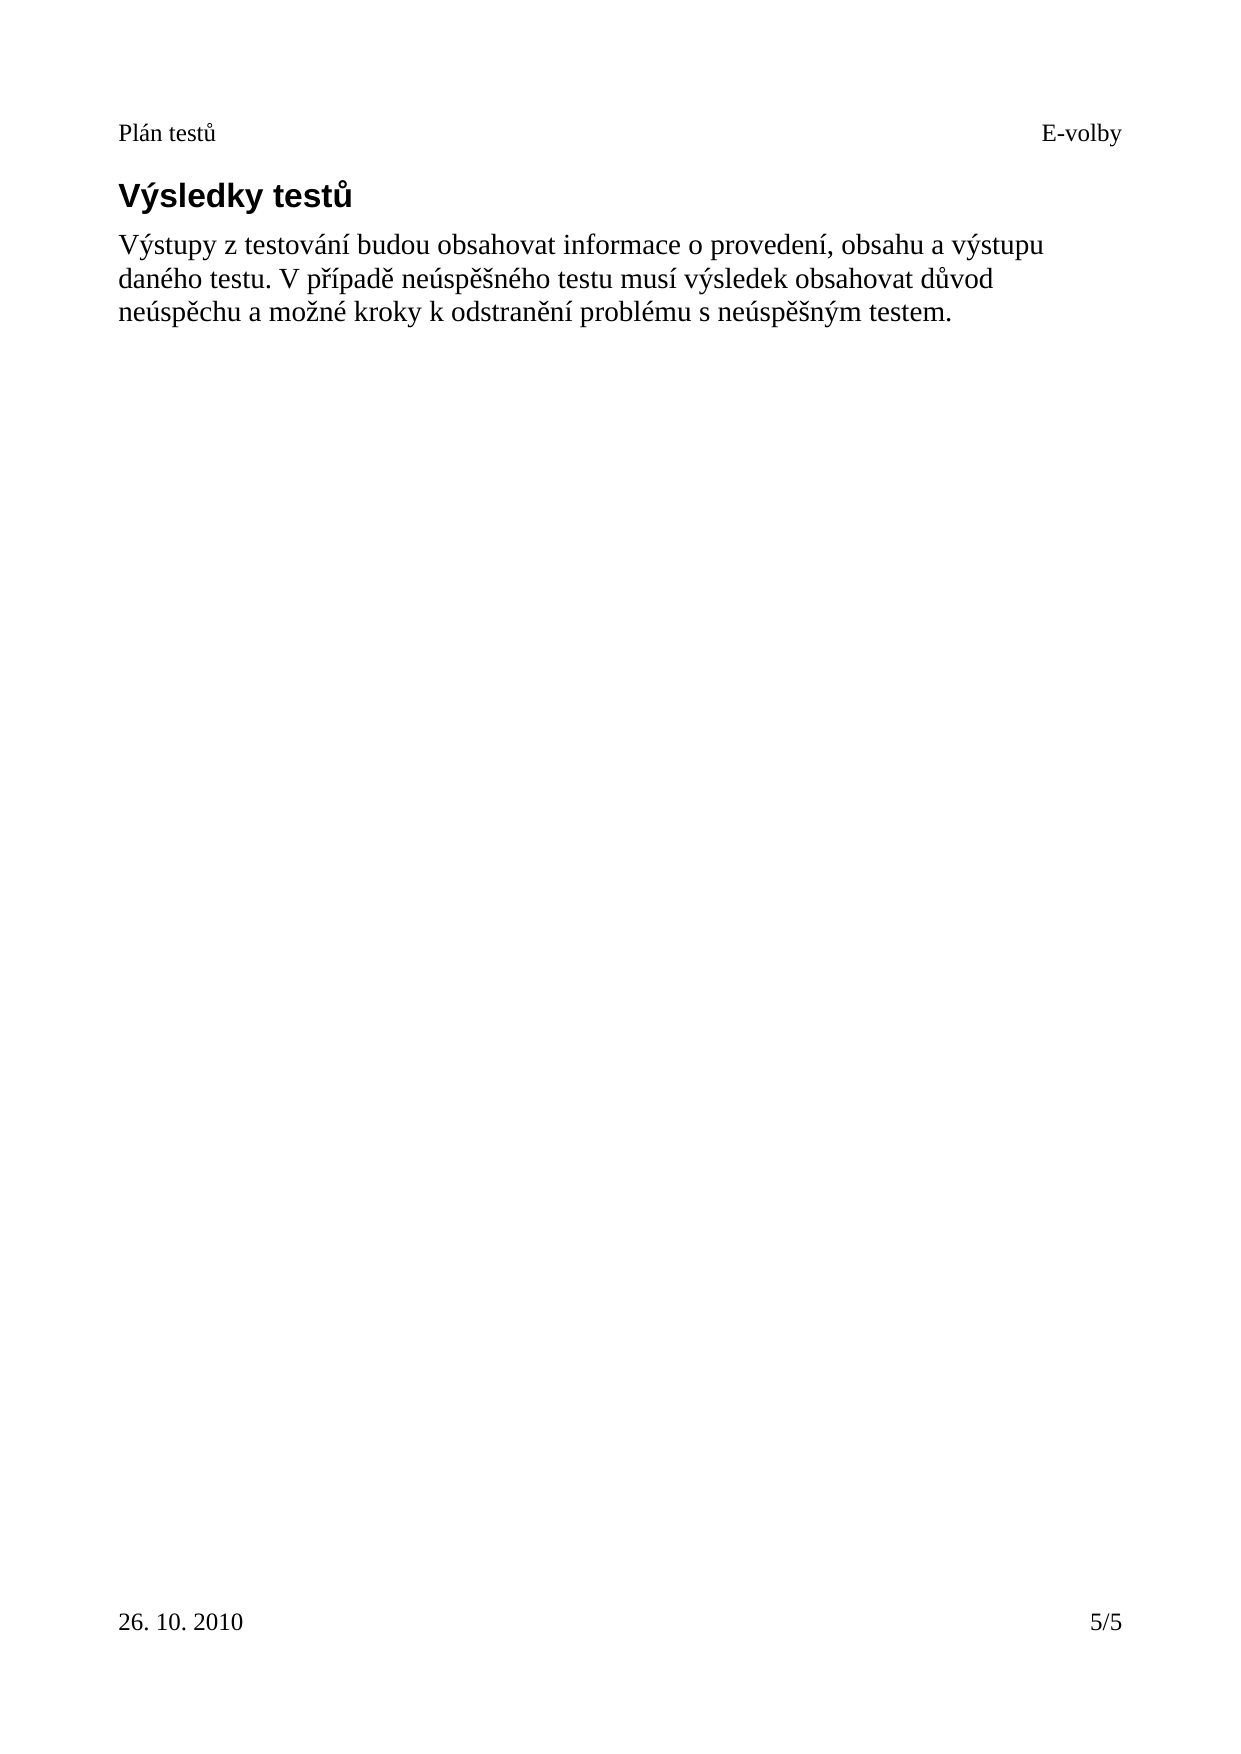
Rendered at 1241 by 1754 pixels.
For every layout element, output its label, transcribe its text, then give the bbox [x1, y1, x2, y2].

subtitle Výsledky testů [118, 176, 1122, 215]
text Výstupy z testování budou obsahovat informace o provedení, obsahu a výstupu daného testu. V případě neúspěšného testu musí výsledek obsahovat důvod neúspěchu a možné kroky k odstranění problému s neúspěšným testem. [118, 227, 1122, 328]
